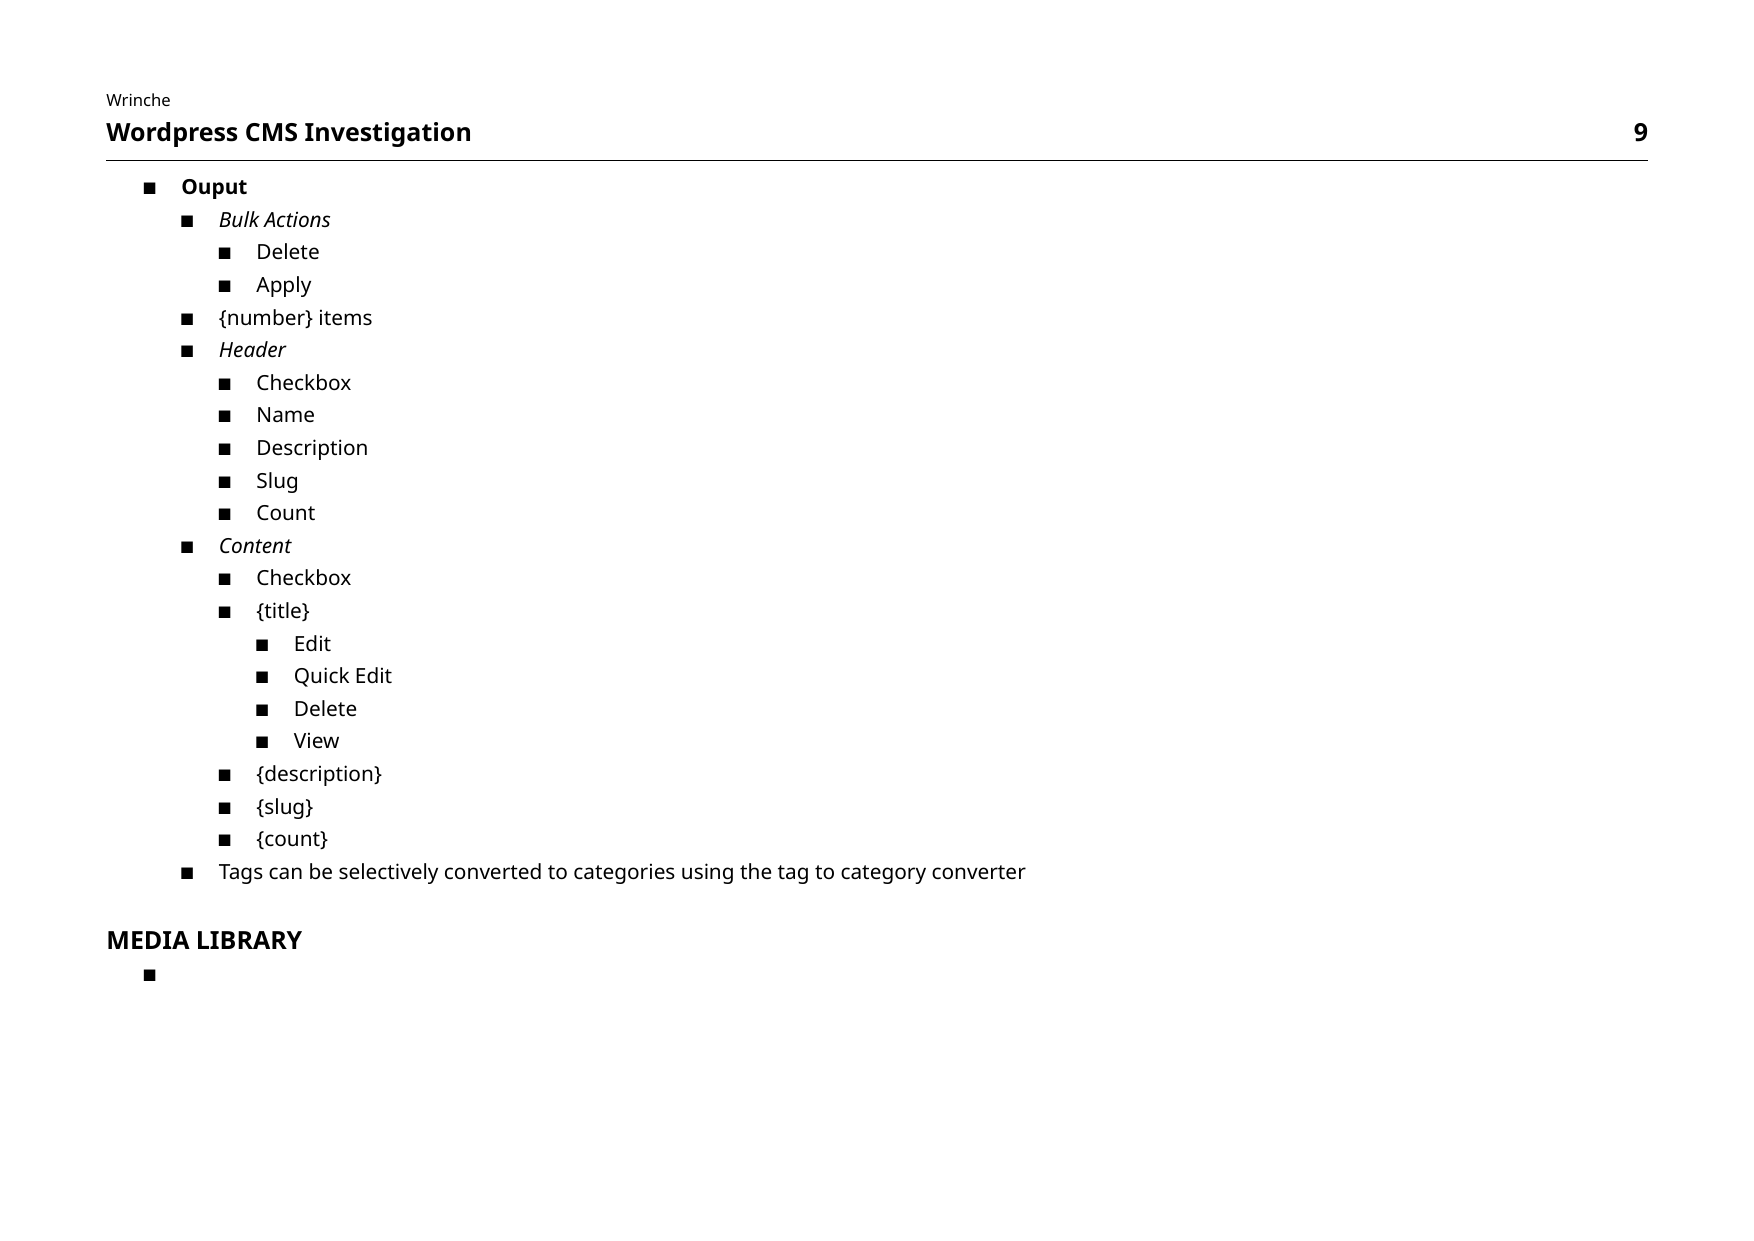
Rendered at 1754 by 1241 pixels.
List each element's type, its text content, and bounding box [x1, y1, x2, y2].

list View [256, 727, 1648, 755]
list Name [219, 401, 1648, 429]
list Quick Edit [256, 661, 1648, 690]
list Delete [256, 694, 1648, 722]
list Apply [219, 270, 1648, 298]
list {slug} [219, 792, 1648, 820]
text MEDIA LIBRARY [106, 923, 1648, 957]
list Tags can be selectively converted to categories using the tag to category converter [181, 857, 1648, 885]
list Count [219, 498, 1648, 527]
list Bulk Actions [181, 205, 1648, 233]
list Ouput [144, 172, 1648, 201]
list Content [181, 531, 1648, 559]
list {title} [219, 596, 1648, 624]
list Description [219, 433, 1648, 462]
list Delete [219, 237, 1648, 266]
list Checkbox [219, 368, 1648, 396]
list Edit [256, 629, 1648, 657]
list Slug [219, 466, 1648, 494]
list {number} items [181, 303, 1648, 331]
list {count} [219, 824, 1648, 853]
list Checkbox [219, 563, 1648, 592]
list Header [181, 335, 1648, 364]
list {description} [219, 759, 1648, 788]
